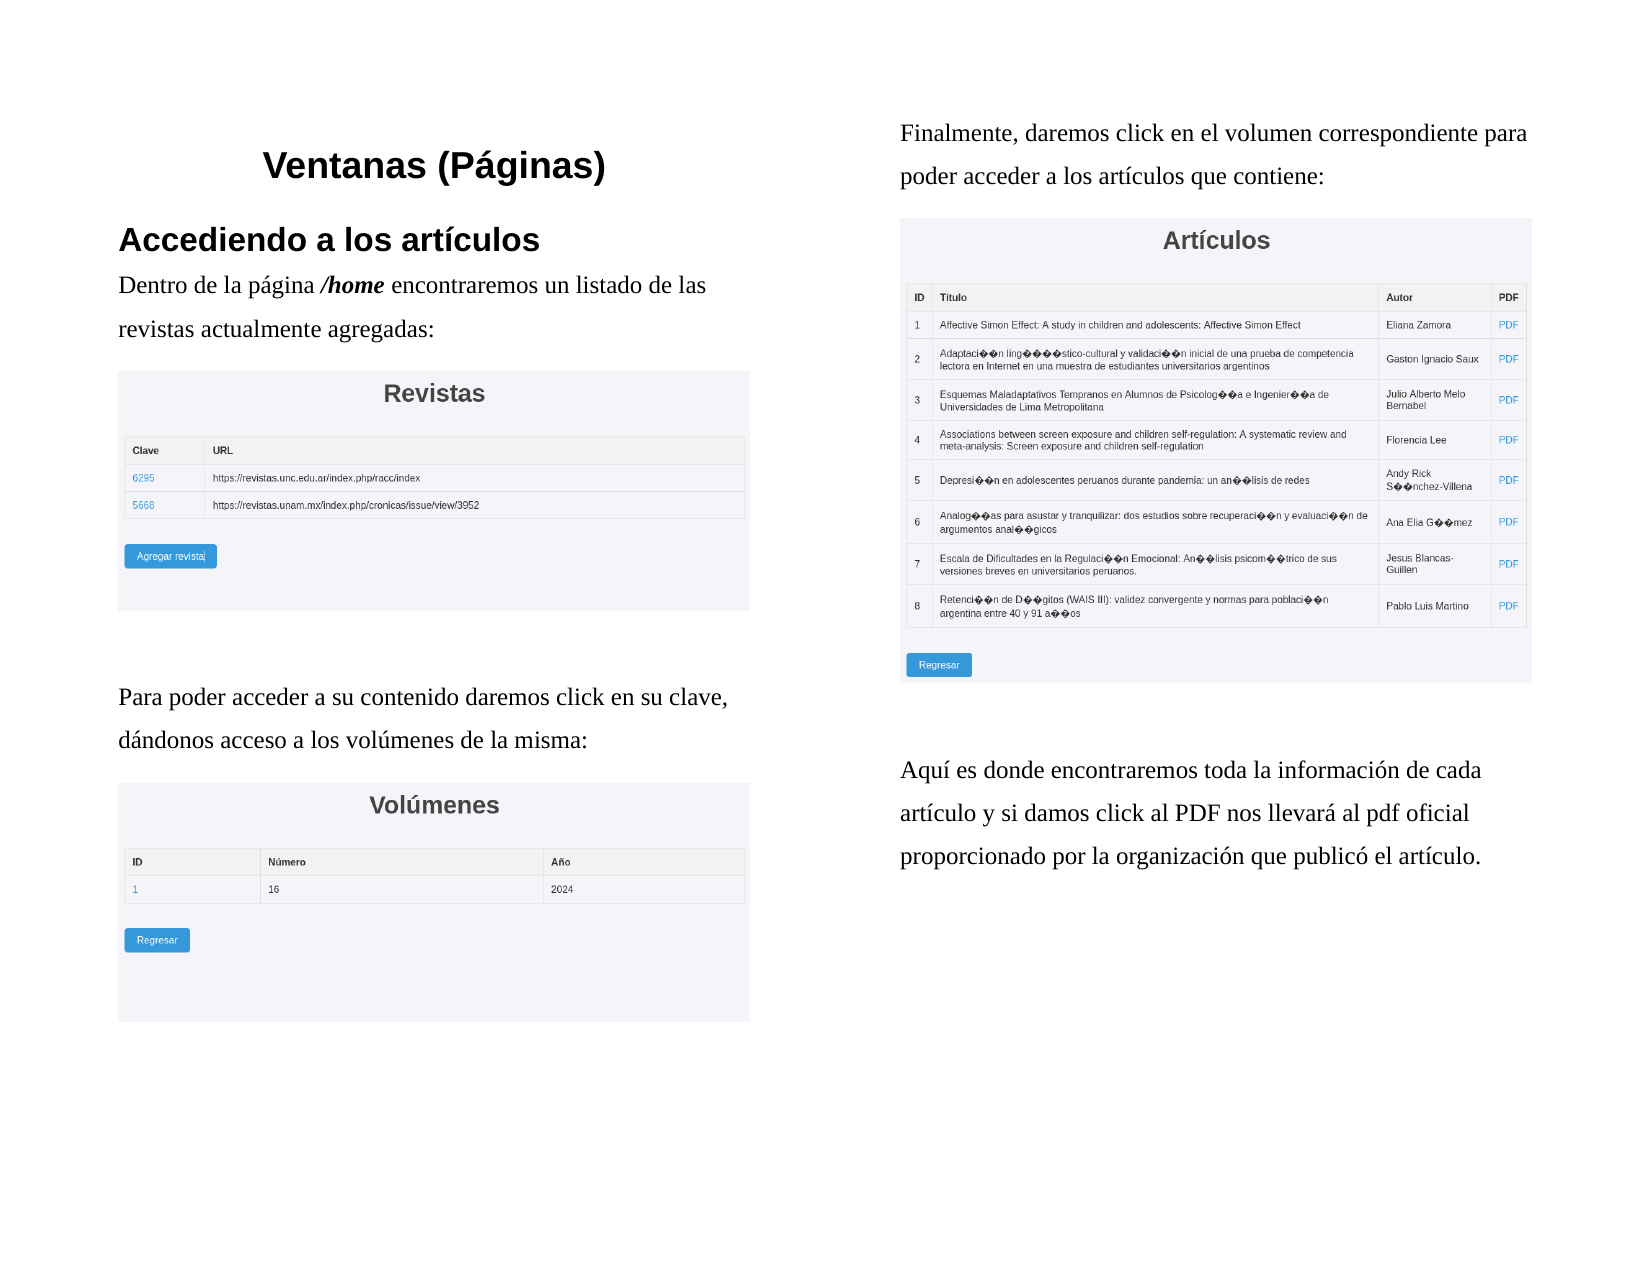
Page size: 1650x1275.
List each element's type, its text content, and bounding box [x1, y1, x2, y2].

text Aquí es donde encontraremos toda la información de cada artículo y si damos click al PDF nos llevará al pdf oficial proporcionado por la organización que publicó el artículo. [900, 755, 1532, 870]
picture [118, 783, 750, 1022]
picture [118, 371, 750, 611]
subtitle Ventanas (Páginas) [118, 143, 750, 186]
text Finalmente, daremos click en el volumen correspondiente para poder acceder a los artículos que contiene: [900, 118, 1532, 190]
text Dentro de la página /home encontraremos un listado de las revistas actualmente agregadas: [118, 271, 750, 342]
subtitle Accediendo a los artículos [118, 219, 750, 258]
text Para poder acceder a su contenido daremos click en su clave, dándonos acceso a los volúmenes de la misma: [118, 682, 750, 754]
picture [900, 218, 1532, 683]
